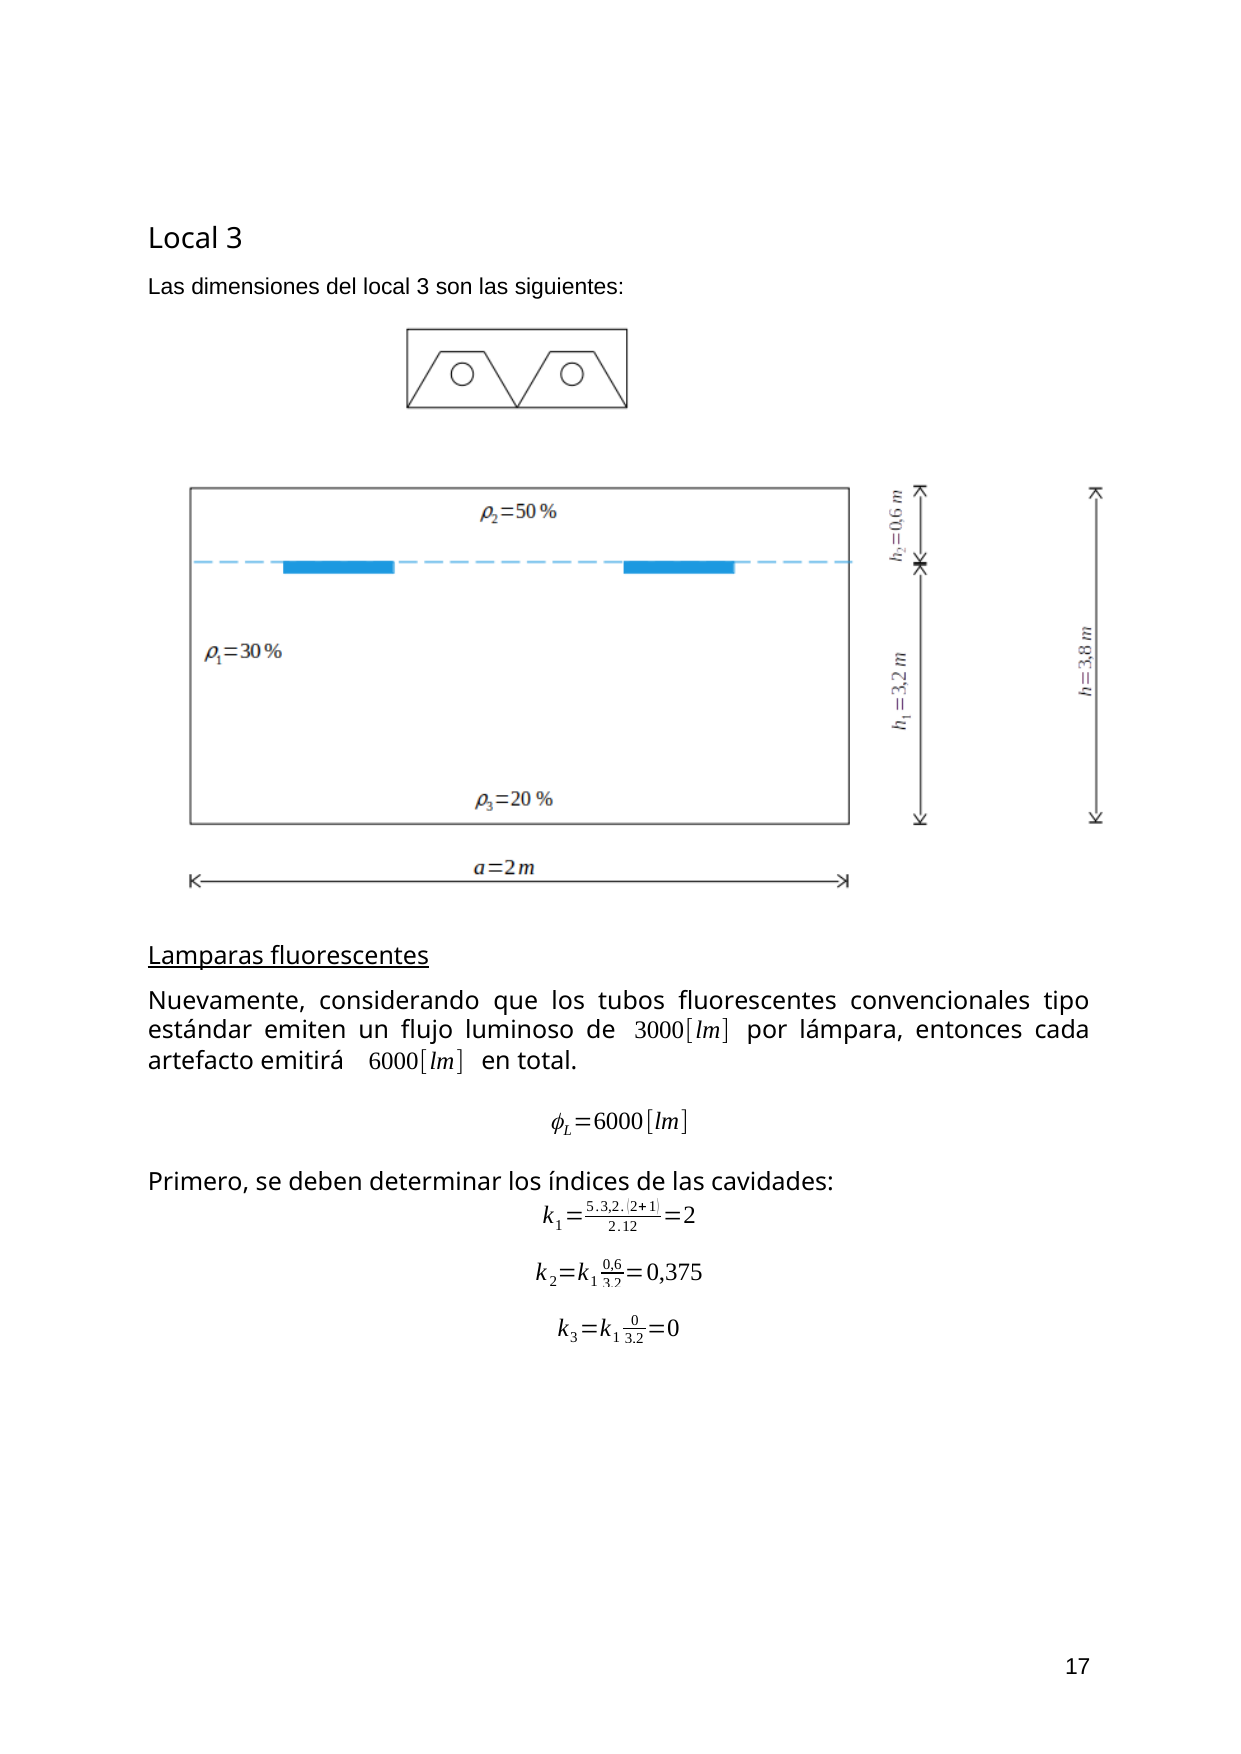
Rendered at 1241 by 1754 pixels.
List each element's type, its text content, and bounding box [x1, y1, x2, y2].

text Primero, se deben determinar los índices de las cavidades: [148, 1166, 1090, 1197]
subtitle Local 3 [148, 218, 1090, 257]
picture [174, 320, 1118, 899]
text Nuevamente, considerando que los tubos fluorescentes convencionales tipo estándar emiten un flujo luminoso depor lámpara, entonces cada artefacto emitirá en total. [148, 985, 1090, 1077]
list Las dimensiones del local 3 son las siguientes: [148, 276, 1090, 299]
subtitle Lamparas fluorescentes [148, 333, 1090, 971]
